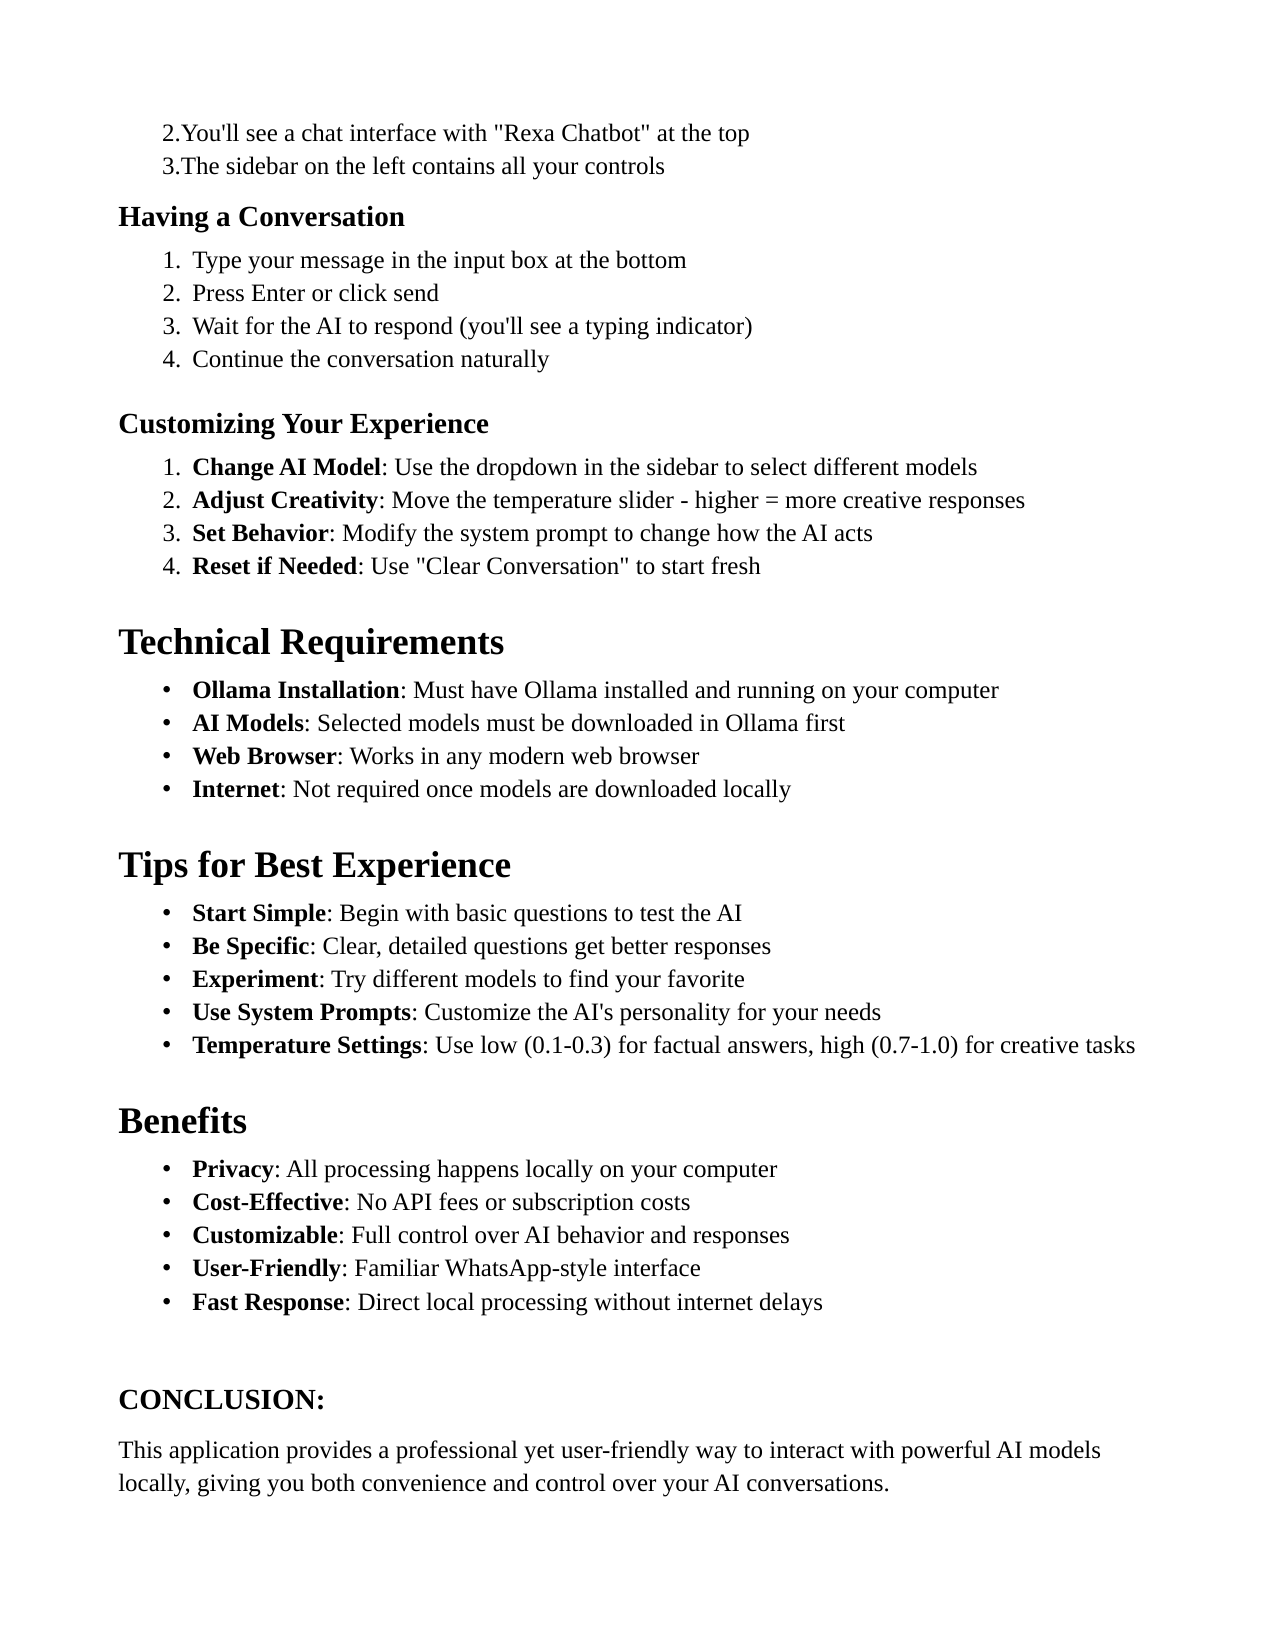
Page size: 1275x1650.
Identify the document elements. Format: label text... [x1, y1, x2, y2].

list Experiment: Try different models to find your favorite [162, 964, 1157, 993]
subtitle Benefits [118, 1099, 1157, 1142]
list Be Specific: Clear, detailed questions get better responses [162, 931, 1157, 960]
list Cost-Effective: No API fees or subscription costs [162, 1187, 1157, 1216]
subtitle Customizing Your Experience [118, 406, 1157, 439]
list Temperature Settings: Use low (0.1-0.3) for factual answers, high (0.7-1.0) for creative tasks [162, 1030, 1157, 1059]
list Web Browser: Works in any modern web browser [162, 741, 1157, 770]
list Wait for the AI to respond (you'll see a typing indicator) [162, 311, 1157, 339]
list Press Enter or click send [162, 278, 1157, 307]
list Reset if Needed: Use "Clear Conversation" to start fresh [162, 551, 1157, 580]
list Type your message in the input box at the bottom [162, 245, 1157, 273]
list Set Behavior: Modify the system prompt to change how the AI acts [162, 518, 1157, 547]
list Continue the conversation naturally [162, 344, 1157, 373]
list Change AI Model: Use the dropdown in the sidebar to select different models [162, 452, 1157, 481]
list Start Simple: Begin with basic questions to test the AI [162, 898, 1157, 927]
list Use System Prompts: Customize the AI's personality for your needs [162, 997, 1157, 1026]
text CONCLUSION: [118, 1382, 1157, 1415]
list Fast Response: Direct local processing without internet delays [162, 1287, 1157, 1315]
subtitle Tips for Best Experience [118, 843, 1157, 886]
list Ollama Installation: Must have Ollama installed and running on your computer [162, 675, 1157, 704]
text 2.You'll see a chat interface with "Rexa Chatbot" at the top [118, 118, 1157, 147]
list Adjust Creativity: Move the temperature slider - higher = more creative responses [162, 485, 1157, 514]
subtitle Having a Conversation [118, 199, 1157, 232]
subtitle Technical Requirements [118, 619, 1157, 663]
list User-Friendly: Familiar WhatsApp-style interface [162, 1253, 1157, 1282]
text This application provides a professional yet user-friendly way to interact with powerful AI models locally, giving you both convenience and control over your AI conversations. [118, 1435, 1157, 1497]
list Internet: Not required once models are downloaded locally [162, 774, 1157, 803]
list Privacy: All processing happens locally on your computer [162, 1154, 1157, 1183]
list Customizable: Full control over AI behavior and responses [162, 1221, 1157, 1249]
text 3.The sidebar on the left contains all your controls [118, 151, 1157, 180]
list AI Models: Selected models must be downloaded in Ollama first [162, 708, 1157, 737]
